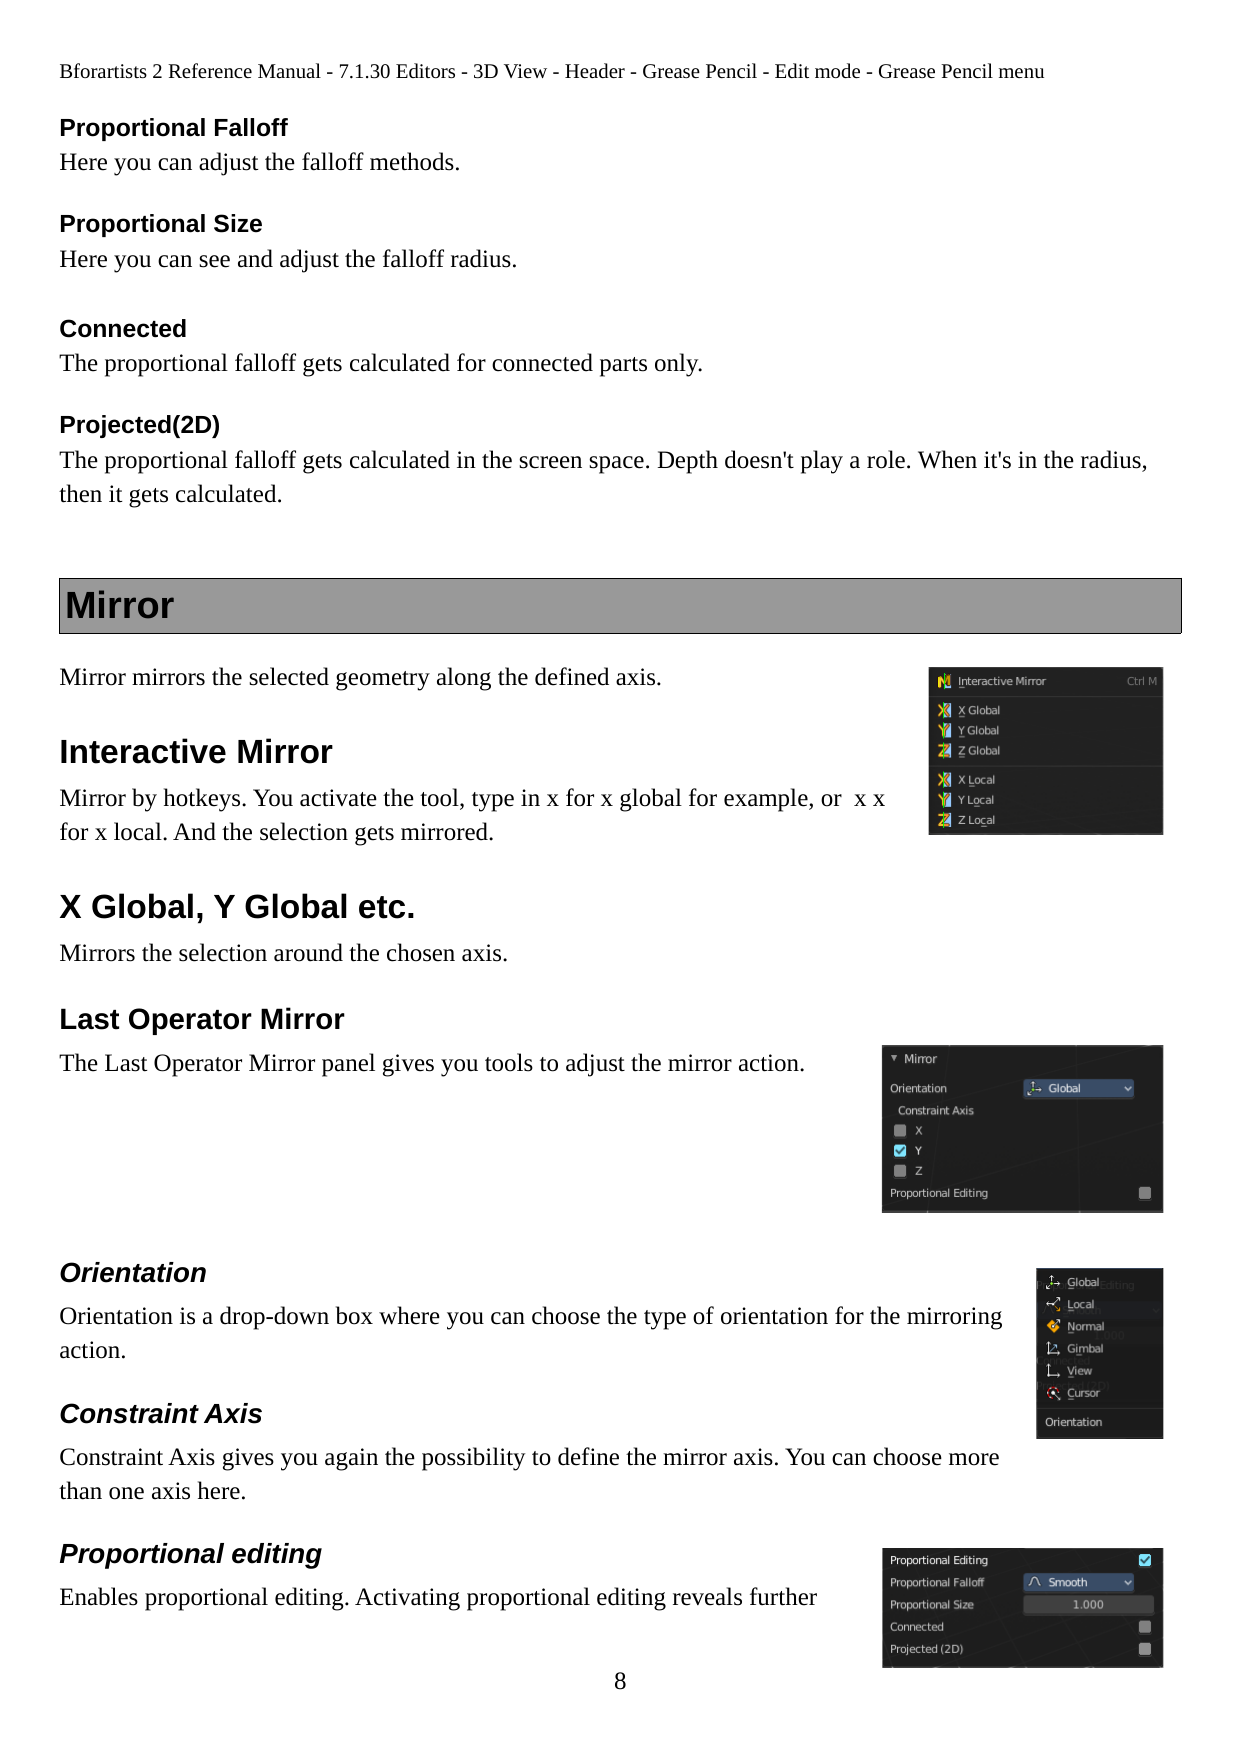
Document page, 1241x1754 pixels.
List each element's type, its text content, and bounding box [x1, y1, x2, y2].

picture [882, 1548, 1164, 1668]
subtitle Projected(2D) [59, 410, 1181, 439]
text Here you can see and adjust the falloff radius. [59, 244, 1181, 272]
subtitle Orientation [59, 1257, 1181, 1289]
subtitle Constraint Axis [59, 1397, 1036, 1429]
text Here you can adjust the falloff methods. [59, 147, 1181, 176]
text Mirrors the selection around the chosen axis. [59, 938, 1181, 967]
subtitle Proportional Falloff [59, 113, 1181, 141]
subtitle [1164, 1397, 1181, 1429]
text The proportional falloff gets calculated for connected parts only. [59, 348, 1181, 377]
text The Last Operator Mirror panel gives you tools to adjust the mirror action. [59, 1048, 881, 1077]
subtitle [1164, 731, 1181, 770]
text Enables proportional editing. Activating proportional editing reveals further [59, 1582, 882, 1611]
text The proportional falloff gets calculated in the screen space. Depth doesn't play a role. When it's in the radius, then it gets calculated. [59, 445, 1181, 508]
subtitle X Global, Y Global etc. [59, 887, 1181, 926]
text Mirror mirrors the selected geometry along the defined axis. [59, 662, 1181, 690]
text Orientation is a drop-down box where you can choose the type of orientation for the mirroring action. [59, 1301, 1036, 1364]
subtitle Connected [59, 314, 1181, 342]
subtitle Proportional Size [59, 209, 1181, 237]
picture [928, 667, 1164, 835]
table_header Mirror [60, 579, 1181, 633]
subtitle Proportional editing [59, 1538, 1181, 1569]
picture [881, 1045, 1164, 1213]
text Mirror by hotkeys. You activate the tool, type in x for x global for example, or x x for x local. And the selection gets mirrored. [59, 783, 1181, 846]
text Constraint Axis gives you again the possibility to define the mirror axis. You can choose more than one axis here. [59, 1442, 1181, 1505]
picture [1036, 1268, 1164, 1439]
subtitle Last Operator Mirror [59, 1002, 1181, 1036]
subtitle Interactive Mirror [59, 731, 928, 770]
